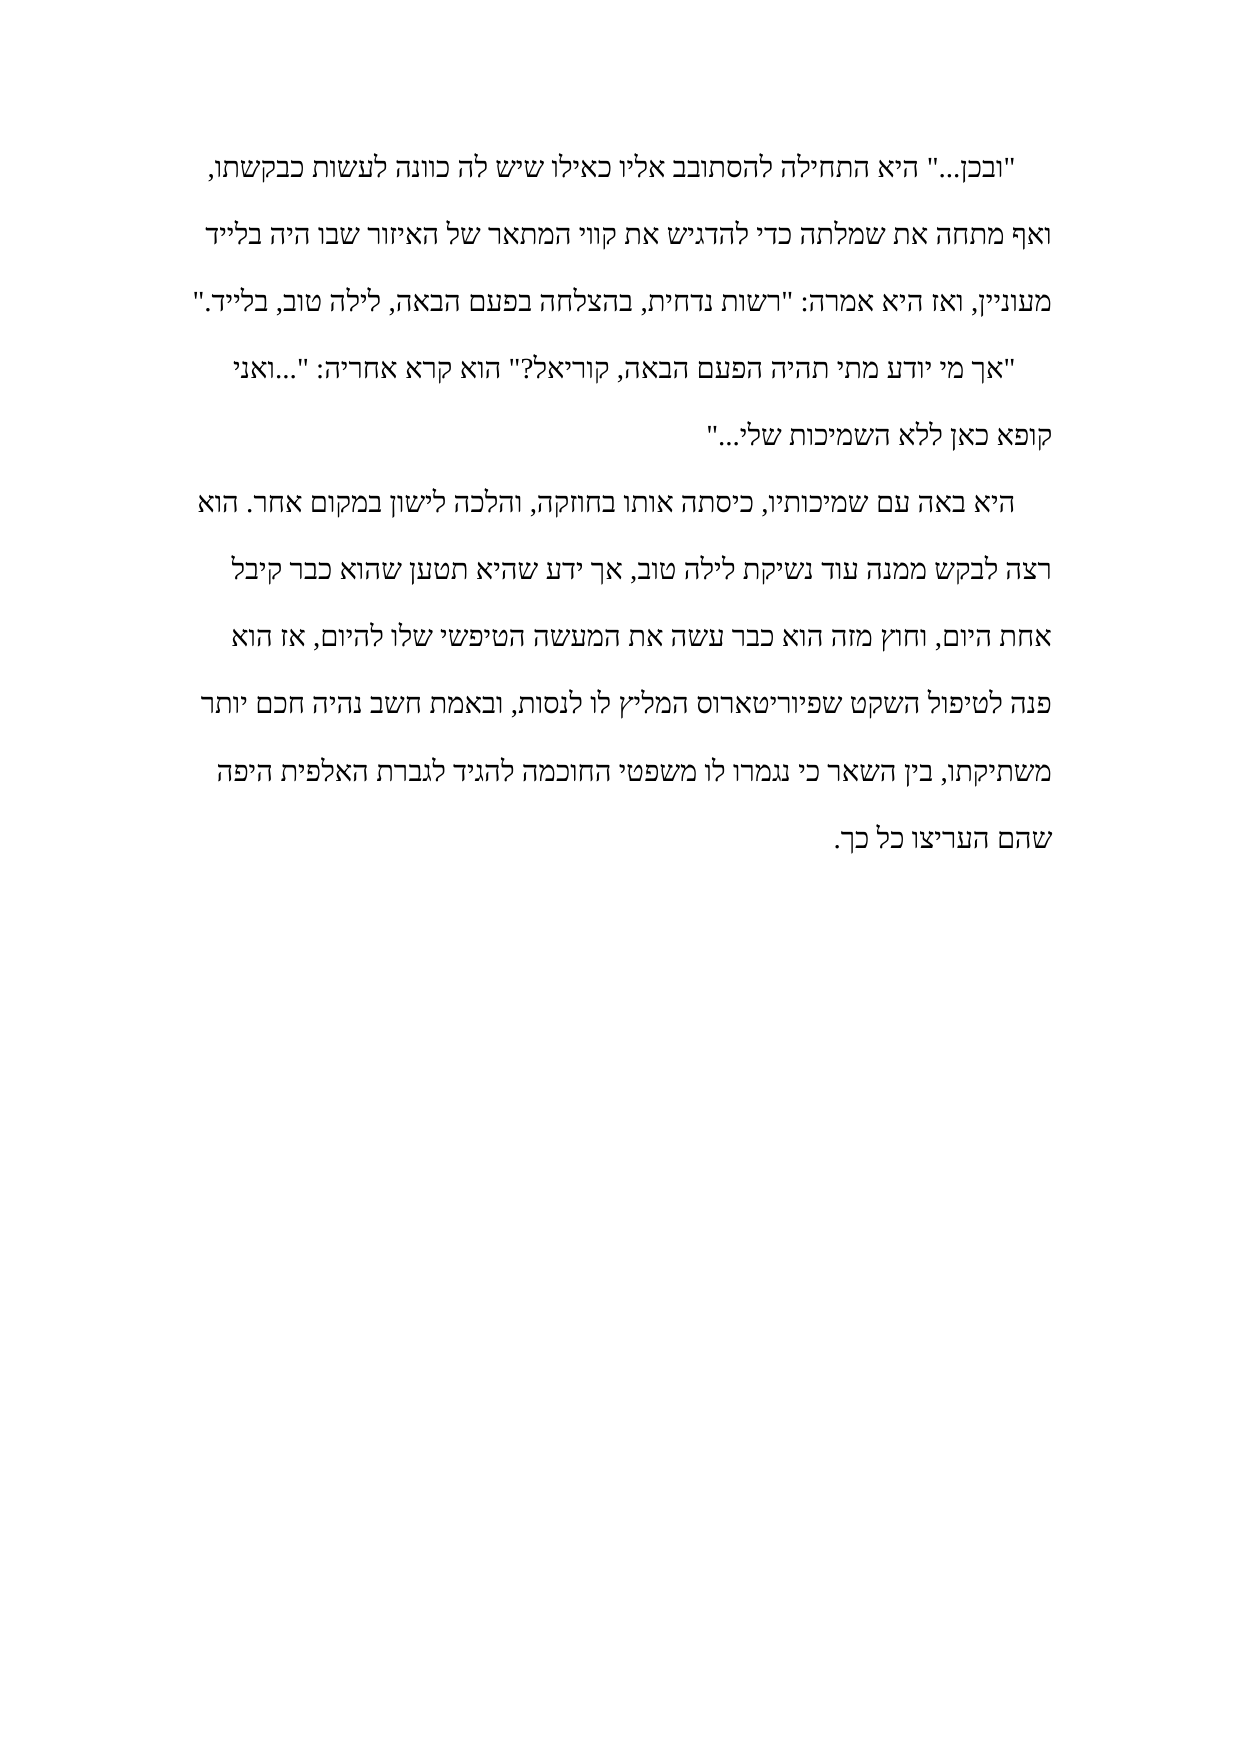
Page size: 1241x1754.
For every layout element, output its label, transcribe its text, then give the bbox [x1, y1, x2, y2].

text "ובכן..." היא התחילה להסתובב אליו כאילו שיש לה כוונה לעשות כבקשתו, ואף מתחה את שמלתה כדי להדגיש את קווי המתאר של האיזור שבו היה בלייד מעוניין, ואז היא אמרה: "רשות נדחית, בהצלחה בפעם הבאה, לילה טוב, בלייד." [187, 150, 1053, 318]
text "אך מי יודע מתי תהיה הפעם הבאה, קוריאל?" הוא קרא אחריה: "...ואני קופא כאן ללא השמיכות שלי..." [187, 351, 1053, 452]
text היא באה עם שמיכותיו, כיסתה אותו בחוזקה, והלכה לישון במקום אחר. הוא רצה לבקש ממנה עוד נשיקת לילה טוב, אך ידע שהיא תטען שהוא כבר קיבל אחת היום, וחוץ מזה הוא כבר עשה את המעשה הטיפשי שלו להיום, אז הוא פנה לטיפול השקט שפיוריטארוס המליץ לו לנסות, ובאמת חשב נהיה חכם יותר משתיקתו, בין השאר כי נגמרו לו משפטי החוכמה להגיד לגברת האלפית היפה שהם העריצו כל כך. [187, 485, 1053, 854]
